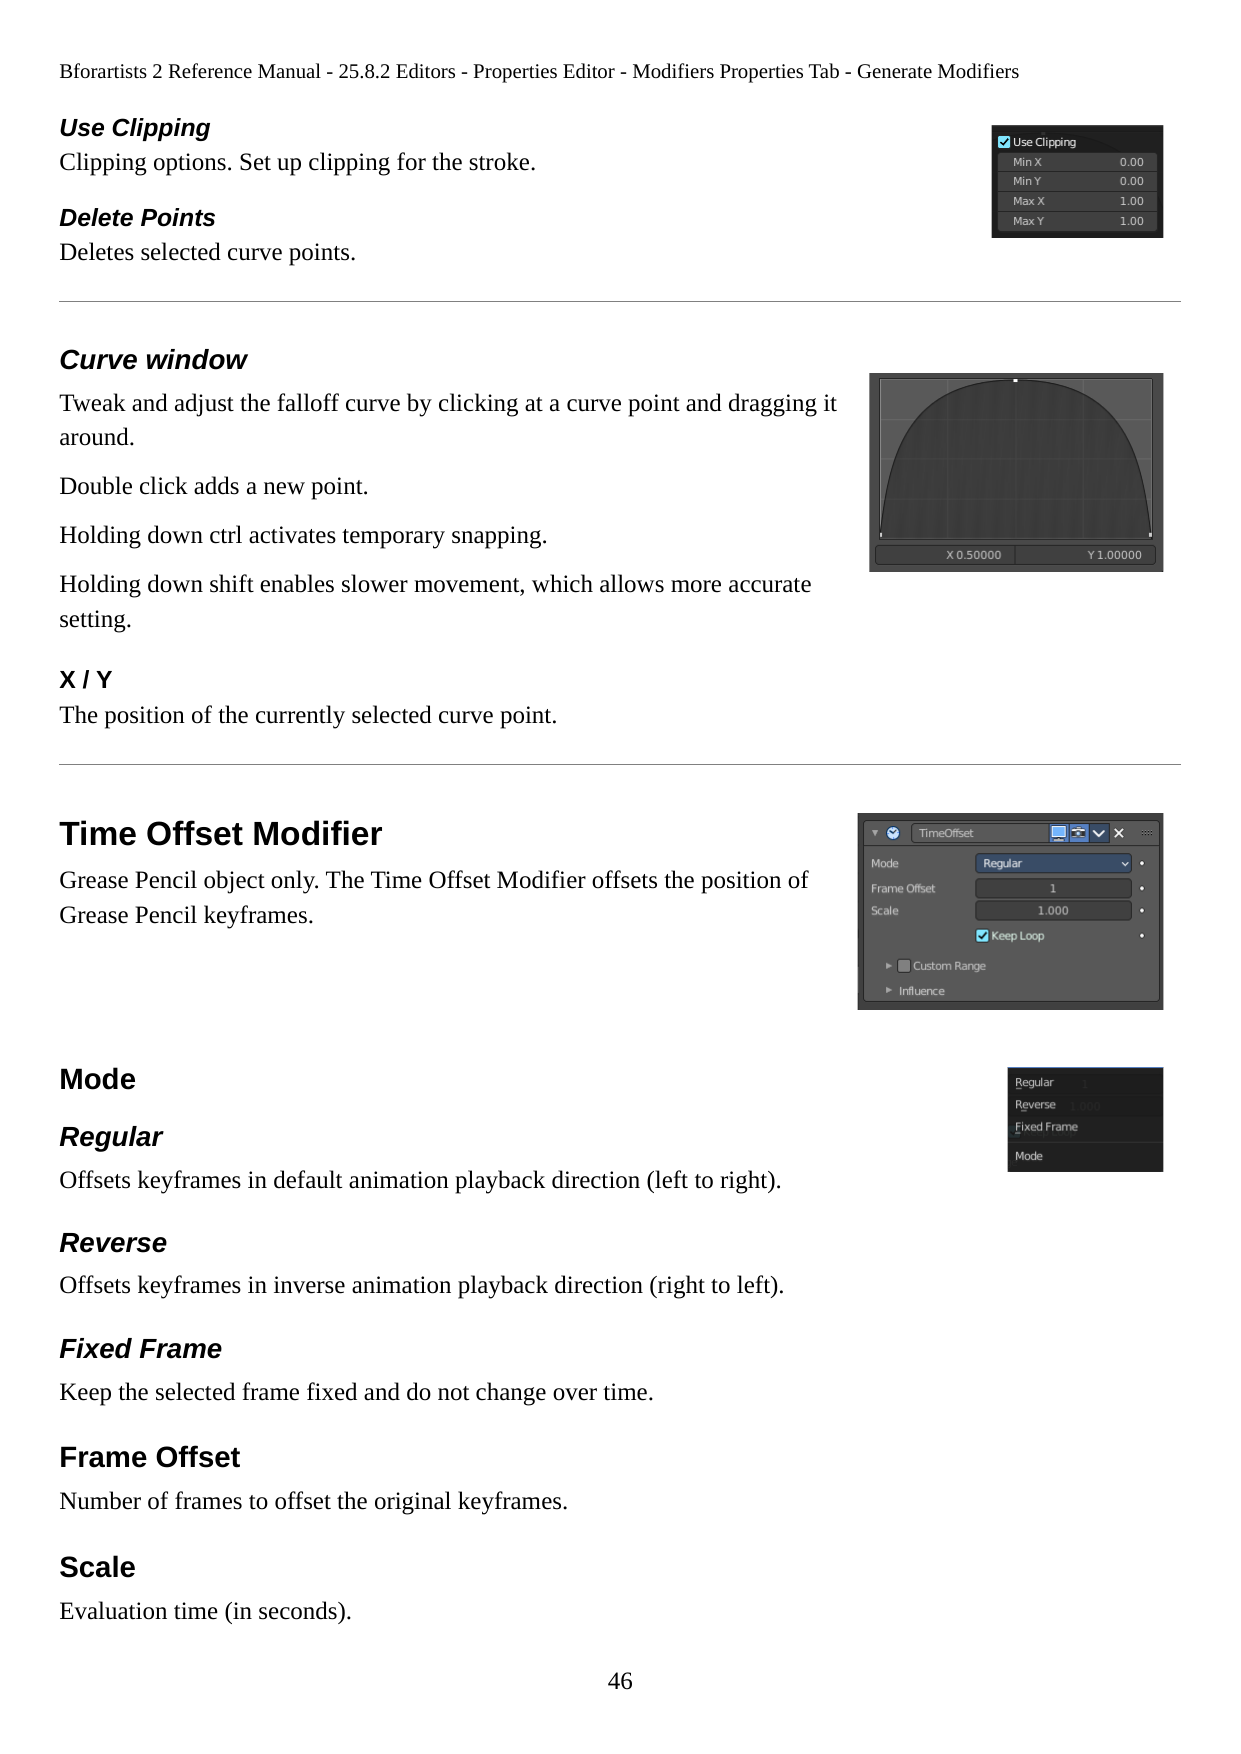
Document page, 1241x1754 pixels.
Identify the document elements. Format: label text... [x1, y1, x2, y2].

subtitle Frame Offset [59, 1440, 1181, 1474]
text Offsets keyframes in default animation playback direction (left to right). [59, 1165, 1181, 1193]
picture [857, 813, 1164, 1010]
text Offsets keyframes in inverse animation playback direction (right to left). [59, 1271, 1181, 1299]
subtitle Regular [59, 1120, 1007, 1152]
subtitle Time Offset Modifier [59, 814, 857, 853]
subtitle Scale [59, 1550, 1181, 1584]
text Clipping options. Set up clipping for the stroke. [59, 147, 991, 176]
subtitle Fixed Frame [59, 1332, 1181, 1364]
text Deletes selected curve points. [59, 237, 1181, 266]
subtitle Use Clipping [59, 113, 1181, 141]
subtitle [1164, 203, 1181, 231]
picture [869, 373, 1164, 572]
subtitle X / Y [59, 665, 1181, 694]
picture [1007, 1067, 1164, 1172]
text Double click adds a new point. [59, 471, 869, 500]
text Evaluation time (in seconds). [59, 1596, 1181, 1625]
subtitle [1164, 1120, 1181, 1152]
subtitle Delete Points [59, 203, 991, 231]
text Grease Pencil object only. The Time Offset Modifier offsets the position of Grease Pencil keyframes. [59, 865, 857, 928]
text The position of the currently selected curve point. [59, 700, 1181, 729]
text Holding down ctrl activates temporary snapping. [59, 520, 869, 549]
text Tweak and adjust the falloff curve by clicking at a curve point and dragging it around. [59, 388, 869, 451]
subtitle Reverse [59, 1226, 1181, 1258]
subtitle Curve window [59, 343, 1181, 375]
text Number of frames to offset the original keyframes. [59, 1486, 1181, 1515]
picture [991, 125, 1164, 238]
text Keep the selected frame fixed and do not change over time. [59, 1377, 1181, 1405]
text Holding down shift enables slower movement, which allows more accurate setting. [59, 569, 1181, 632]
subtitle Mode [59, 1062, 1181, 1095]
subtitle [1164, 814, 1181, 853]
